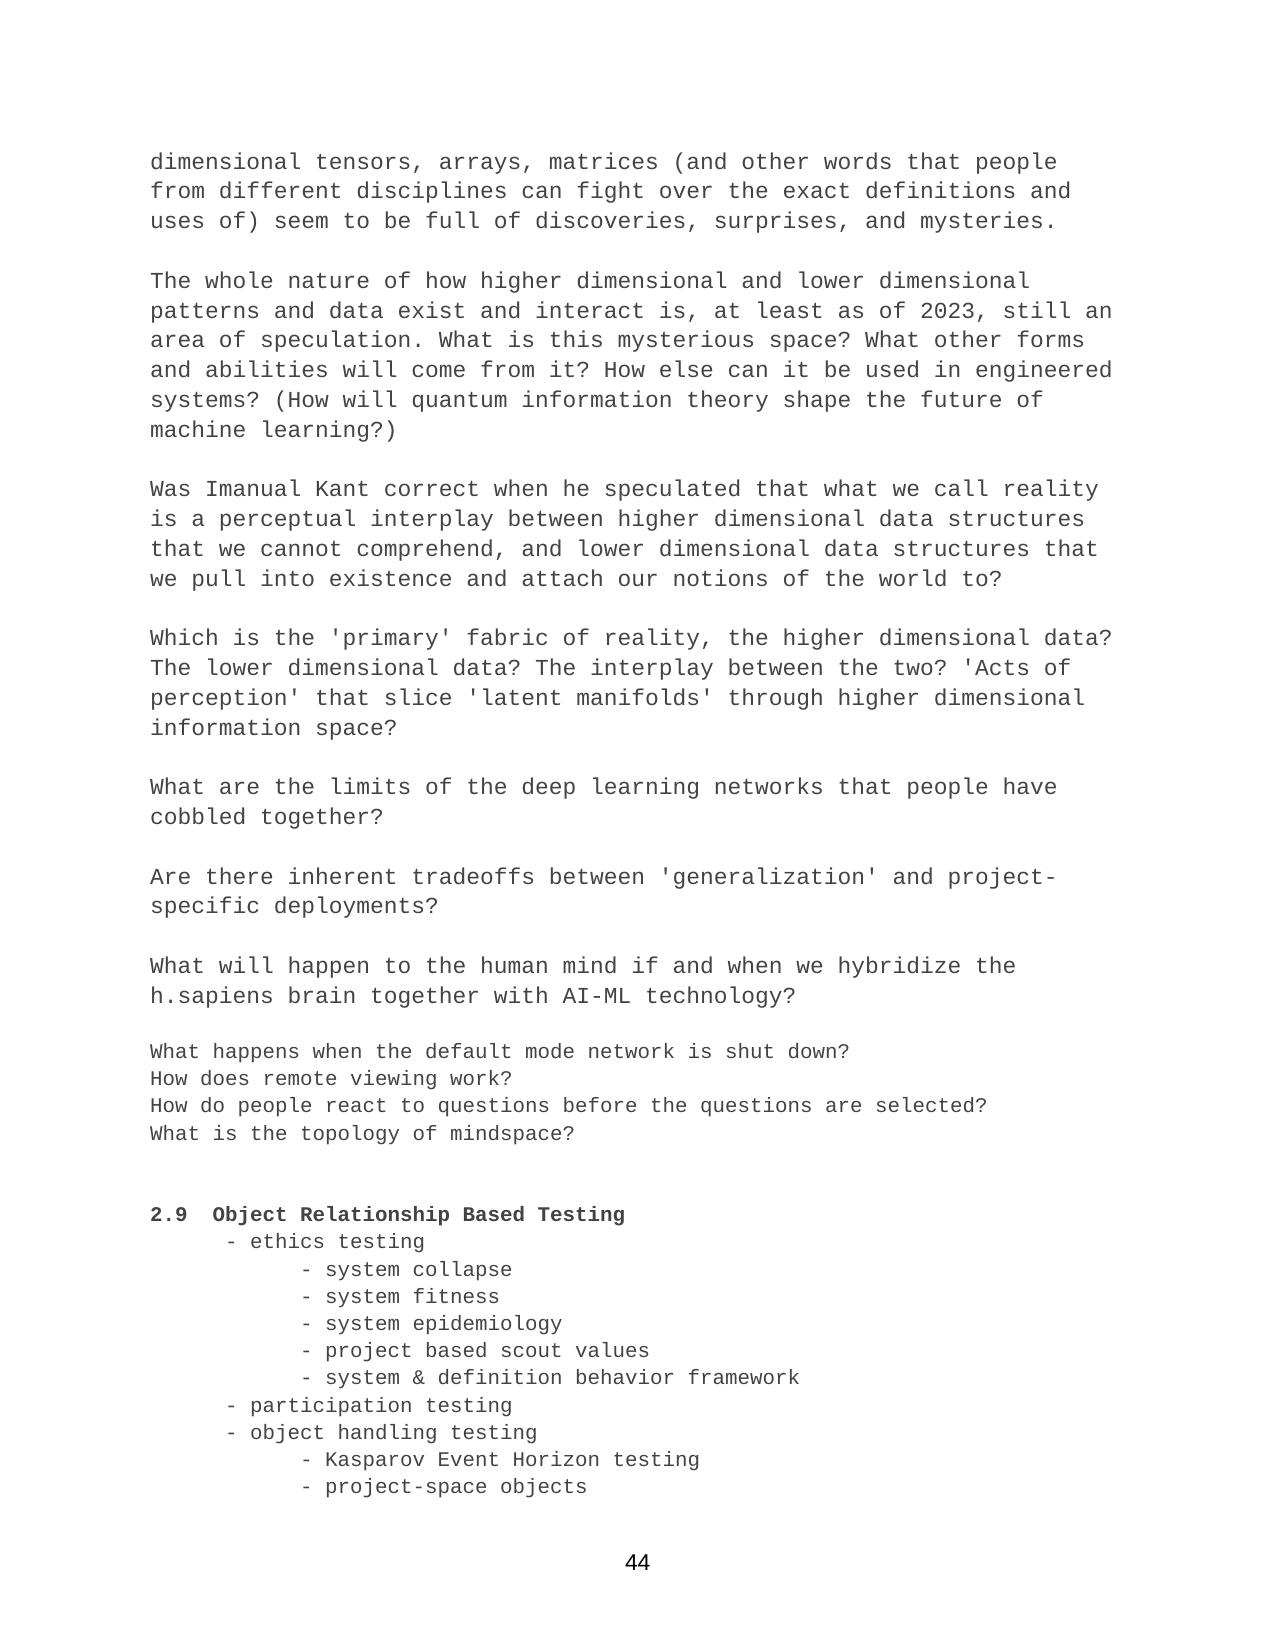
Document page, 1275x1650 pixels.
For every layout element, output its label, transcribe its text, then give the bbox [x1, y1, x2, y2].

text How does remote viewing work? [150, 1068, 1125, 1092]
text What is the topology of mindspace? [150, 1123, 1125, 1146]
text - project-space objects [225, 1476, 1125, 1500]
text - object handling testing [225, 1422, 1125, 1445]
text - system collapse [225, 1259, 1125, 1282]
text Which is the 'primary' fabric of reality, the higher dimensional data? The lower dimensional data? The interplay between the two? 'Acts of perception' that slice 'latent manifolds' through higher dimensional information space? [150, 627, 1125, 742]
text What happens when the default mode network is shut down? [150, 1041, 1125, 1065]
text - project based scout values [225, 1340, 1125, 1364]
text How do people react to questions before the questions are selected? [150, 1096, 1125, 1119]
text - system fitness [225, 1286, 1125, 1309]
text 2.9 Object Relationship Based Testing [150, 1204, 1125, 1228]
text - system & definition behavior framework [225, 1367, 1125, 1391]
text The whole nature of how higher dimensional and lower dimensional patterns and data exist and interact is, at least as of 2023, still an area of speculation. What is this mysterious space? What other forms and abilities will come from it? How else can it be used in engineered systems? (How will quantum information theory shape the future of machine learning?) [150, 269, 1125, 444]
text Was Imanual Kant correct when he speculated that what we call reality is a perceptual interplay between higher dimensional data structures that we cannot comprehend, and lower dimensional data structures that we pull into existence and attach our notions of the world to? [150, 478, 1125, 593]
text - participation testing [225, 1394, 1125, 1418]
text - system epidemiology [225, 1313, 1125, 1337]
text Are there inherent tradeoffs between 'generalization' and project-specific deployments? [150, 865, 1125, 921]
text What will happen to the human mind if and when we hybridize the h.sapiens brain together with AI-ML technology? [150, 954, 1125, 1010]
text - Kasparov Event Horizon testing [225, 1449, 1125, 1473]
text dimensional tensors, arrays, matrices (and other words that people from different disciplines can fight over the exact definitions and uses of) seem to be full of discoveries, surprises, and mysteries. [150, 150, 1125, 236]
text What are the limits of the deep learning networks that people have cobbled together? [150, 776, 1125, 831]
text - ethics testing [225, 1231, 1125, 1255]
